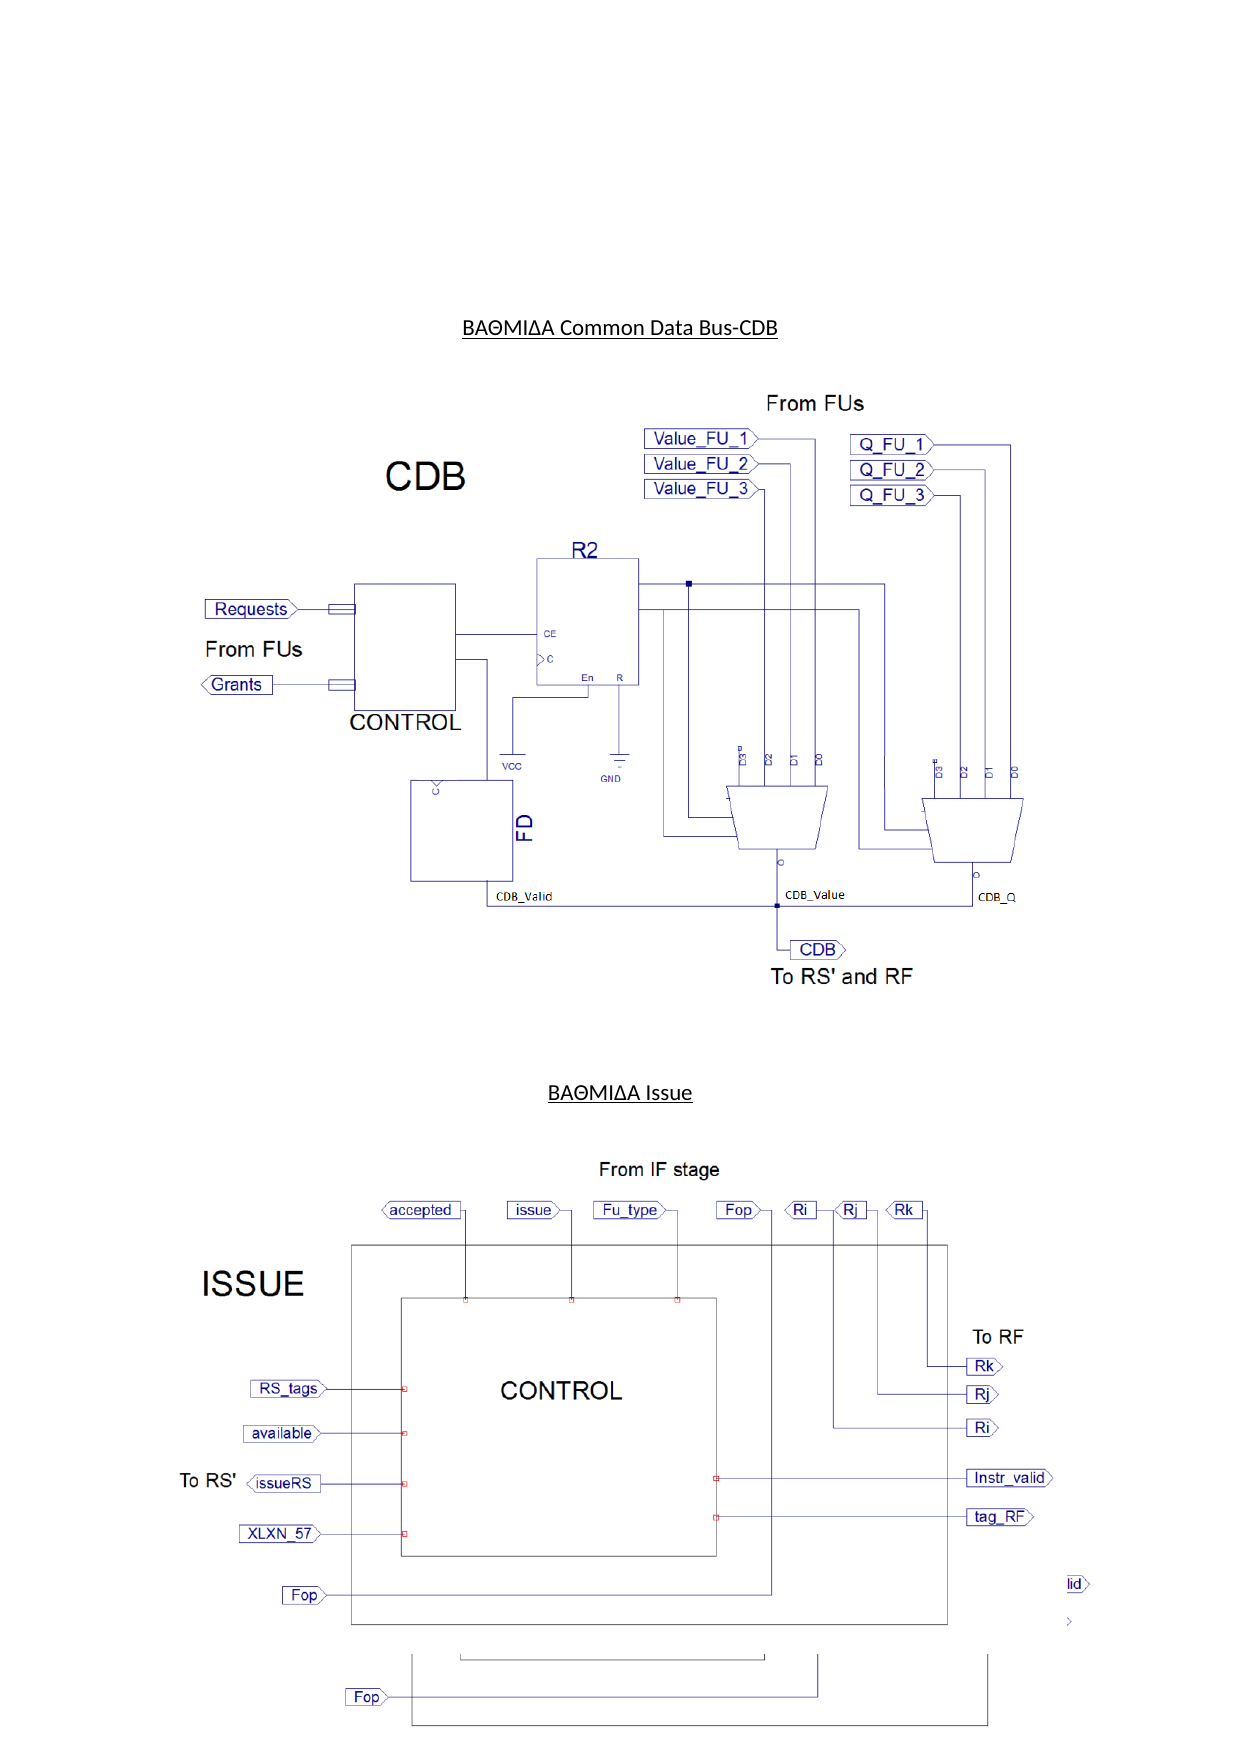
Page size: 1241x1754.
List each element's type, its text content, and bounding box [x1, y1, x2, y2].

text ΒΑΘΜΙΔΑ Issue [187, 367, 1053, 1106]
text ΒΑΘΜΙΔΑ Common Data Bus-CDB [187, 313, 1053, 342]
picture [173, 1130, 1103, 1754]
picture [193, 365, 1052, 1049]
